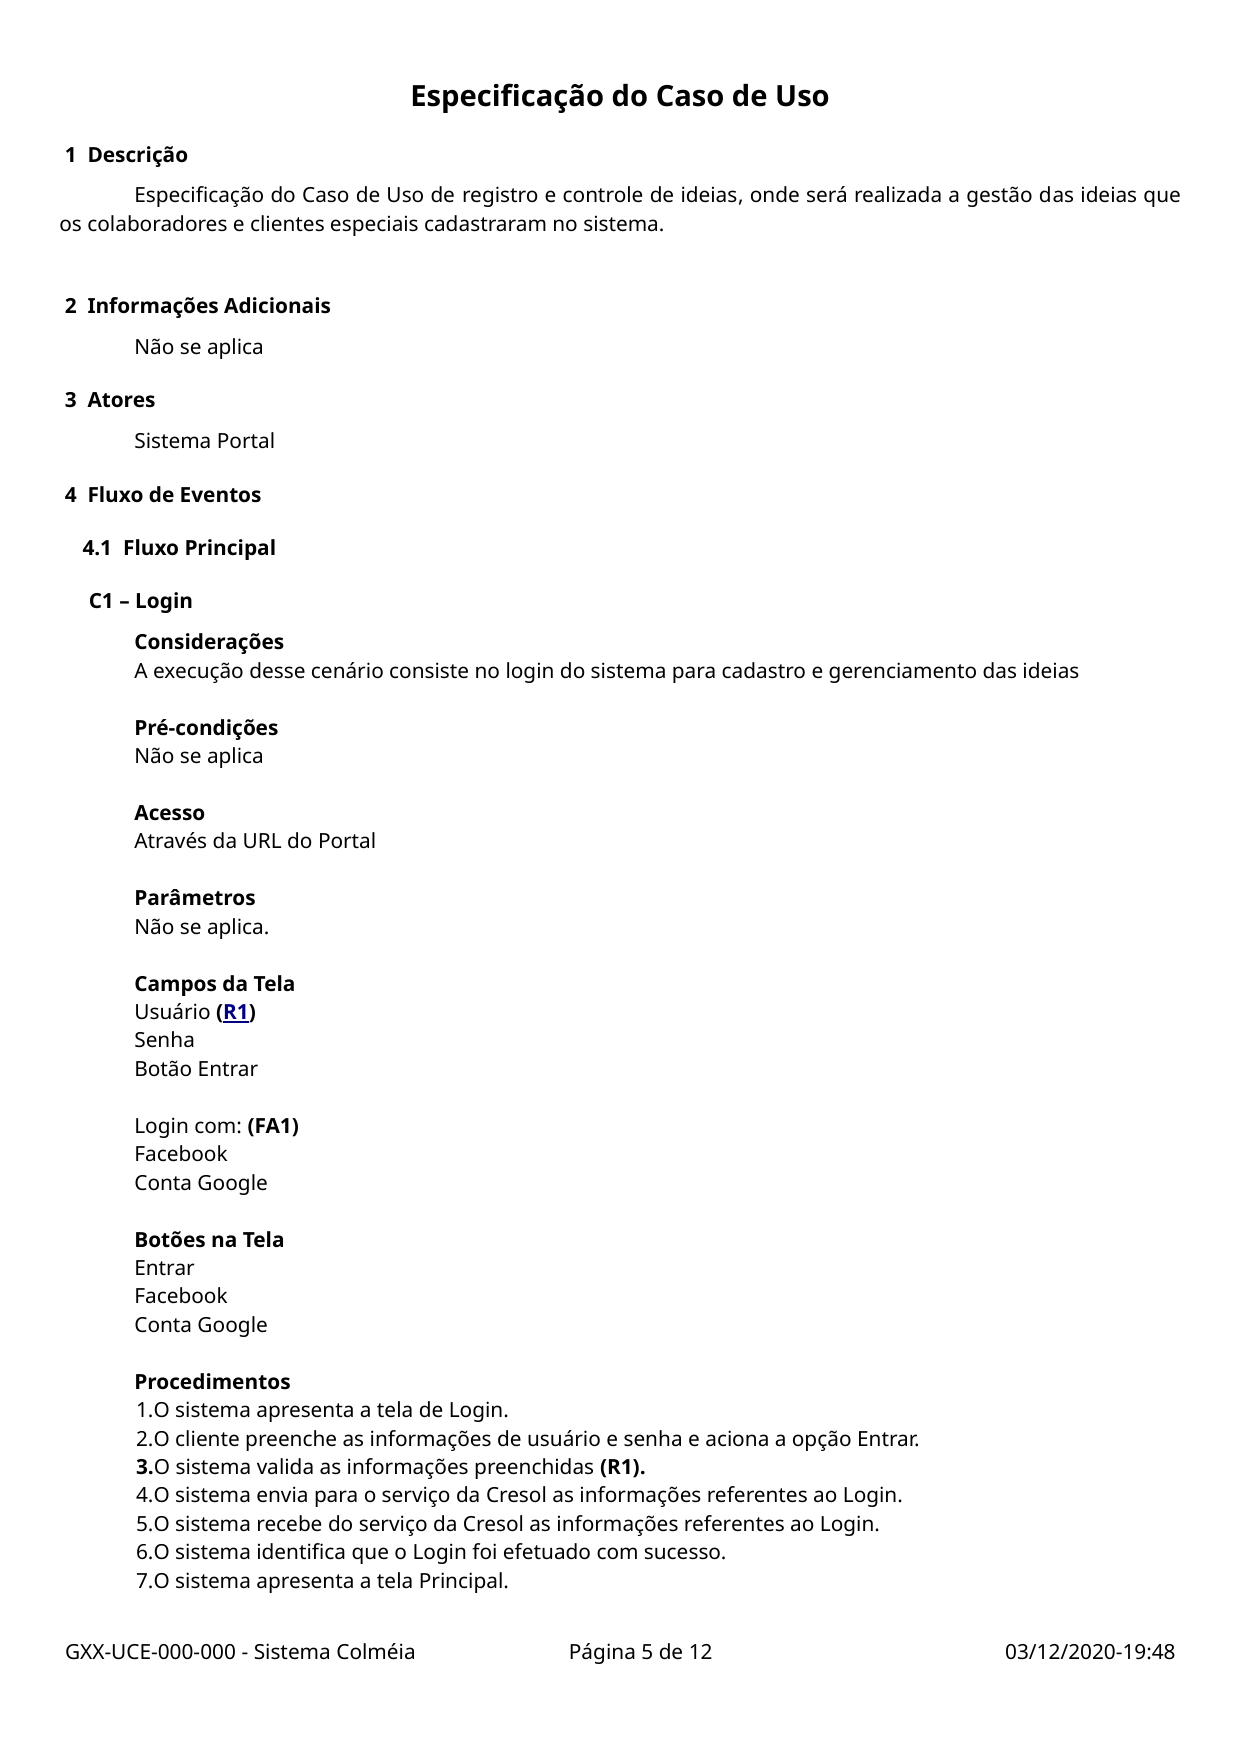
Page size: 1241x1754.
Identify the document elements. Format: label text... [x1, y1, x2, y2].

list O sistema envia para o serviço da Cresol as informações referentes ao Login. [136, 1481, 1181, 1509]
text Facebook [59, 1282, 1181, 1310]
text Conta Google [59, 1168, 1181, 1196]
text A execução desse cenário consiste no login do sistema para cadastro e gerenciamento das ideias [59, 656, 1181, 684]
text Botão Entrar [59, 1054, 1181, 1082]
subtitle Descrição [59, 140, 1181, 168]
text Botões na Tela [59, 1225, 1181, 1253]
text Campos da Tela [59, 969, 1181, 997]
text Especificação do Caso de Uso [59, 75, 1181, 115]
list O sistema valida as informações preenchidas (R1). [136, 1452, 1181, 1481]
subtitle C1 – Login [88, 587, 1181, 615]
subtitle Atores [59, 385, 1181, 414]
text Parâmetros [59, 883, 1181, 912]
text Especificação do Caso de Uso de registro e controle de ideias, onde será realizada a gestão das ideias que os colaboradores e clientes especiais cadastraram no sistema. [59, 181, 1181, 237]
text Login com: (FA1) [59, 1111, 1181, 1139]
text Não se aplica [59, 741, 1181, 770]
subtitle Fluxo Principal [77, 533, 1181, 562]
subtitle Fluxo de Eventos [59, 480, 1181, 508]
text Não se aplica [59, 332, 1181, 360]
text Conta Google [59, 1310, 1181, 1338]
subtitle Informações Adicionais [59, 291, 1181, 319]
text Considerações [59, 627, 1181, 656]
text Senha [59, 1026, 1181, 1054]
text Facebook [59, 1139, 1181, 1168]
text Pré-condições [59, 713, 1181, 741]
text Entrar [59, 1253, 1181, 1282]
text Acesso [59, 798, 1181, 827]
list O sistema identifica que o Login foi efetuado com sucesso. [136, 1537, 1181, 1566]
text Através da URL do Portal [59, 827, 1181, 855]
text Procedimentos [59, 1367, 1181, 1395]
text Sistema Portal [59, 426, 1181, 455]
list O cliente preenche as informações de usuário e senha e aciona a opção Entrar. [136, 1424, 1181, 1452]
list O sistema recebe do serviço da Cresol as informações referentes ao Login. [136, 1509, 1181, 1537]
text Não se aplica. [59, 912, 1181, 940]
text Usuário (R1) [59, 997, 1181, 1026]
list O sistema apresenta a tela Principal. [136, 1566, 1181, 1594]
list O sistema apresenta a tela de Login. [136, 1395, 1181, 1424]
